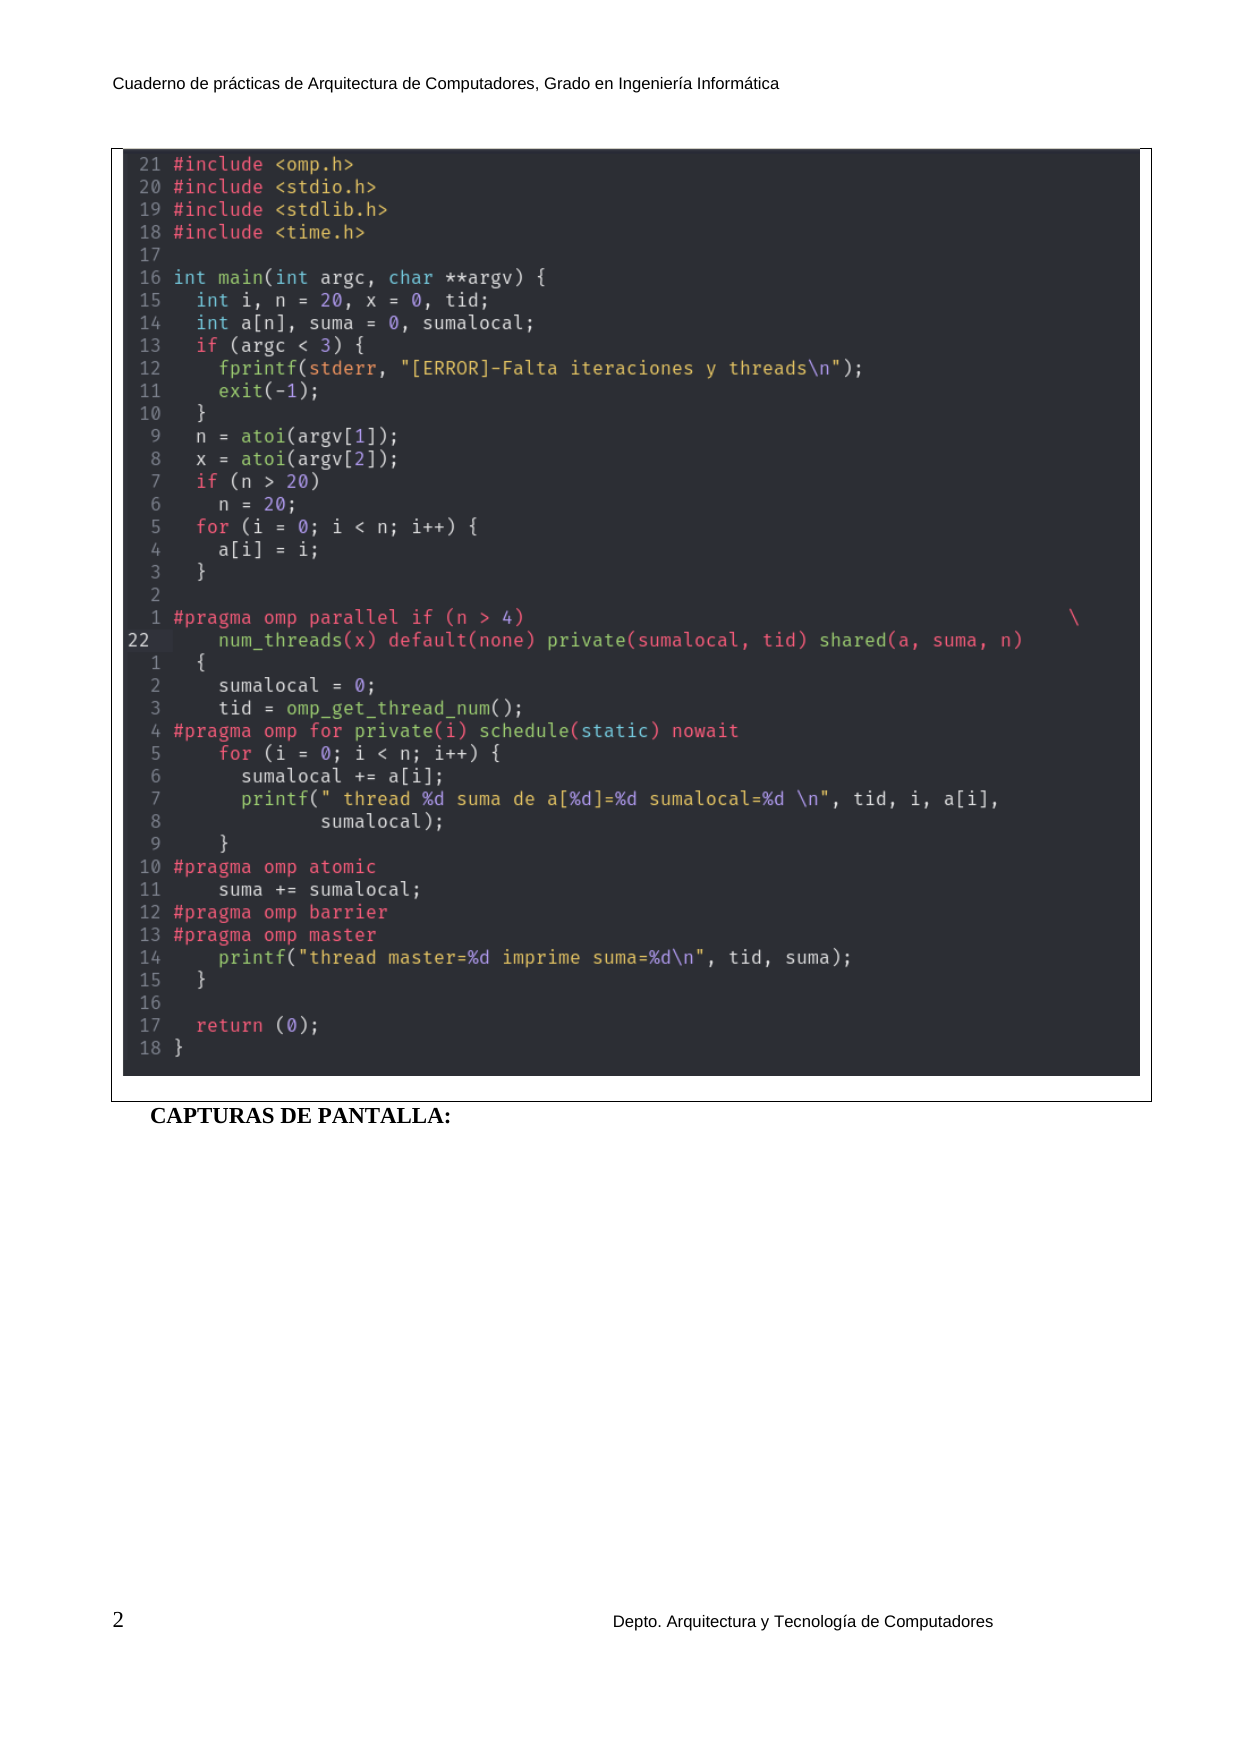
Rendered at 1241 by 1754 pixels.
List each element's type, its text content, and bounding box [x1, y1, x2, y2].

picture [122, 148, 1140, 1076]
table_header [112, 149, 1151, 1101]
text CAPTURAS DE PANTALLA: [150, 1102, 1152, 1128]
